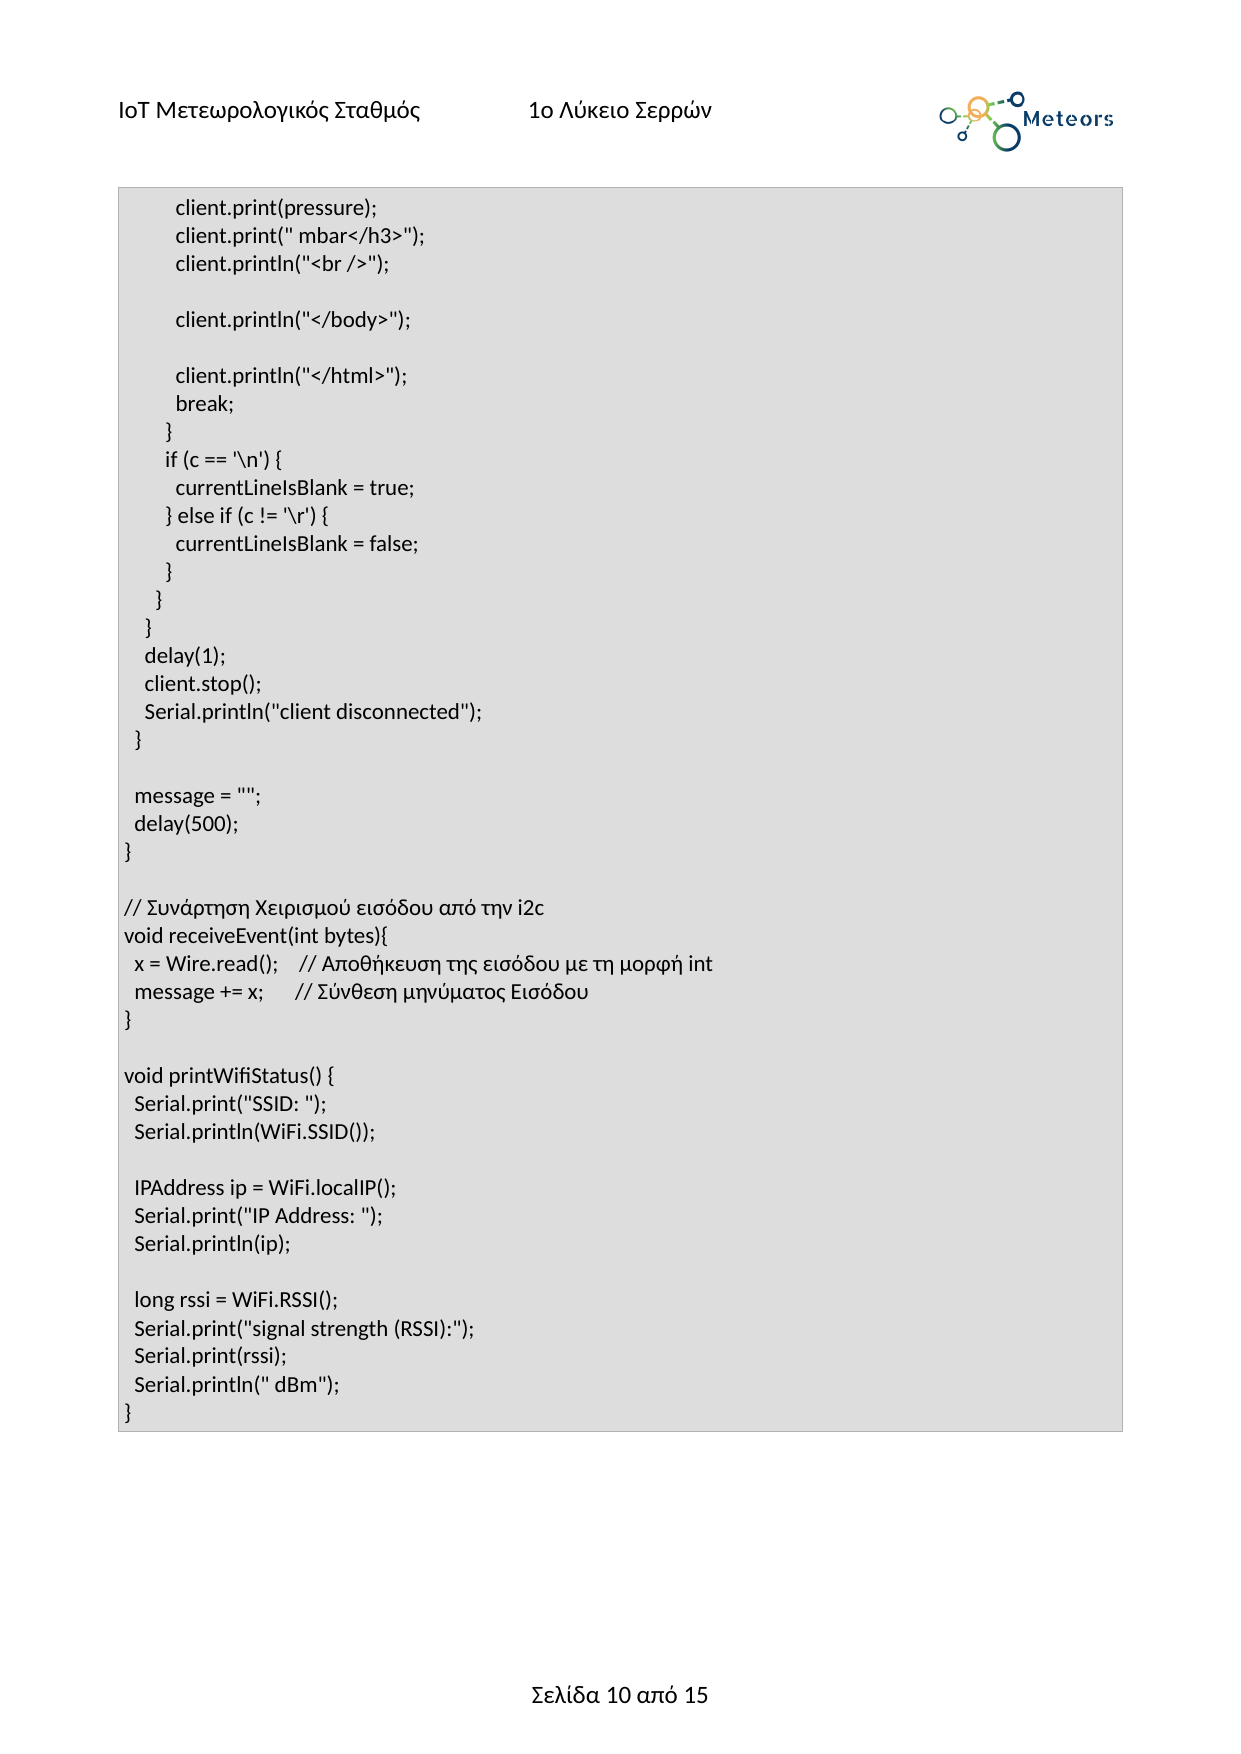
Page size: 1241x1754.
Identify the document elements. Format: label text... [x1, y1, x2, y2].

table_header client.print(pressure); client.print(" mbar</h3>"); client.println("<br />"); client.println("</body>"); client.println("</html>"); break; } if (c == '\n') { currentLineIsBlank = true; } else if (c != '\r') { currentLineIsBlank = false; } } } delay(1); client.stop(); Serial.println("client disconnected"); } message = ""; delay(500); } // Συνάρτηση Χειρισμού εισόδου από την i2c void receiveEvent(int bytes){ x = Wire.read(); // Αποθήκευση της εισόδου με τη μορφή int message += x; // Σύνθεση μηνύματος Εισόδου } void printWifiStatus() { Serial.print("SSID: "); Serial.println(WiFi.SSID()); IPAddress ip = WiFi.localIP(); Serial.print("IP Address: "); Serial.println(ip); long rssi = WiFi.RSSI(); Serial.print("signal strength (RSSI):"); Serial.print(rssi); Serial.println(" dBm"); } [119, 188, 1122, 1431]
picture [924, 79, 1122, 158]
